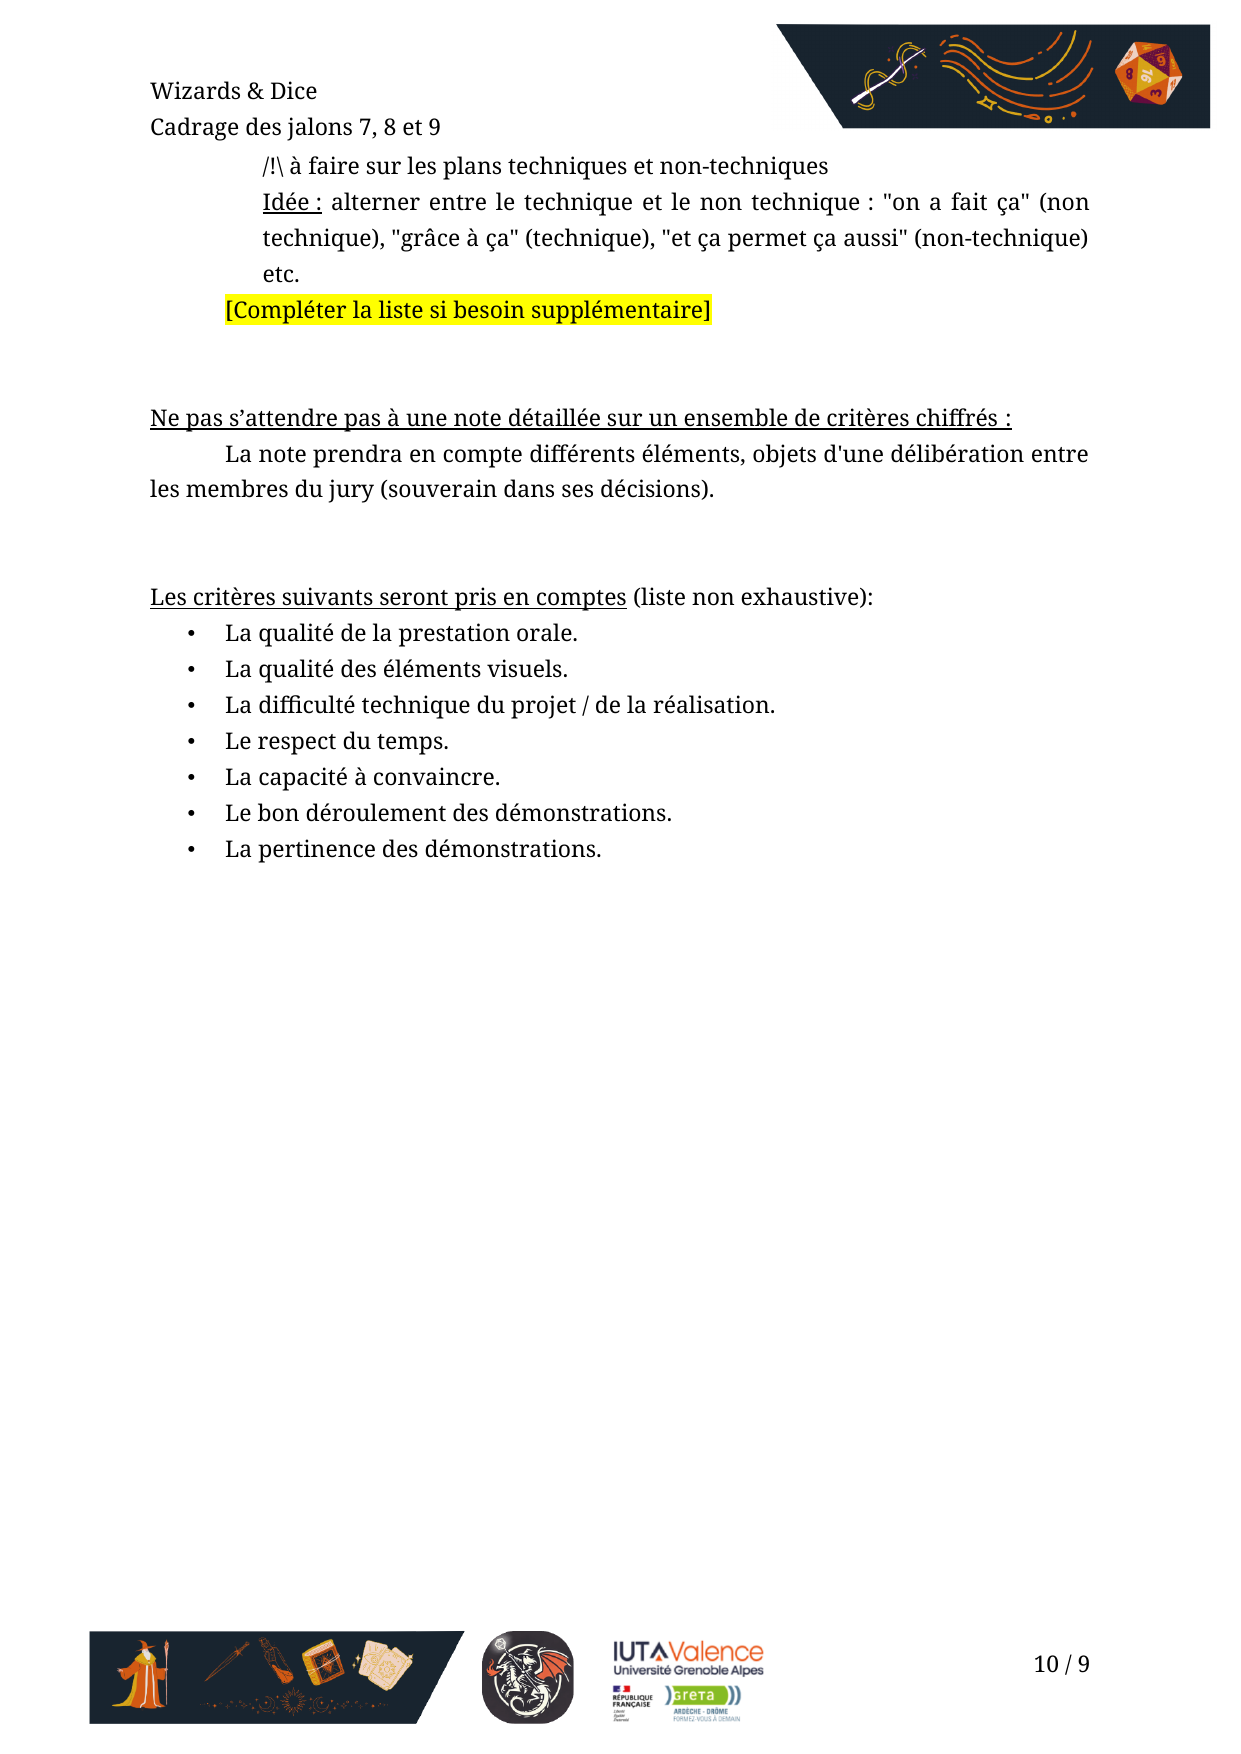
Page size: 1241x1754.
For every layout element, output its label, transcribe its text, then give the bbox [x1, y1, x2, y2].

list La pertinence des démonstrations. [187, 833, 1090, 864]
list /!\ à faire sur les plans techniques et non-techniques [225, 150, 1090, 181]
text Les critères suivants seront pris en comptes (liste non exhaustive): [150, 581, 1090, 612]
list La qualité de la prestation orale. [187, 617, 1090, 648]
list La capacité à convaincre. [187, 761, 1090, 792]
list Le bon déroulement des démonstrations. [187, 797, 1090, 828]
list La qualité des éléments visuels. [187, 653, 1090, 684]
list Le respect du temps. [187, 725, 1090, 756]
list La difficulté technique du projet / de la réalisation. [187, 689, 1090, 720]
text Ne pas s’attendre pas à une note détaillée sur un ensemble de critères chiffrés : [150, 402, 1090, 433]
picture [81, 1620, 788, 1733]
list Idée : alterner entre le technique et le non technique : "on a fait ça" (non technique), "grâce à ça" (technique), "et ça permet ça aussi" (non-technique) etc. [225, 186, 1090, 289]
picture [771, 21, 1218, 131]
text La note prendra en compte différents éléments, objets d'une délibération entre les membres du jury (souverain dans ses décisions). [150, 437, 1090, 505]
list [Compléter la liste si besoin supplémentaire] [187, 294, 1090, 325]
